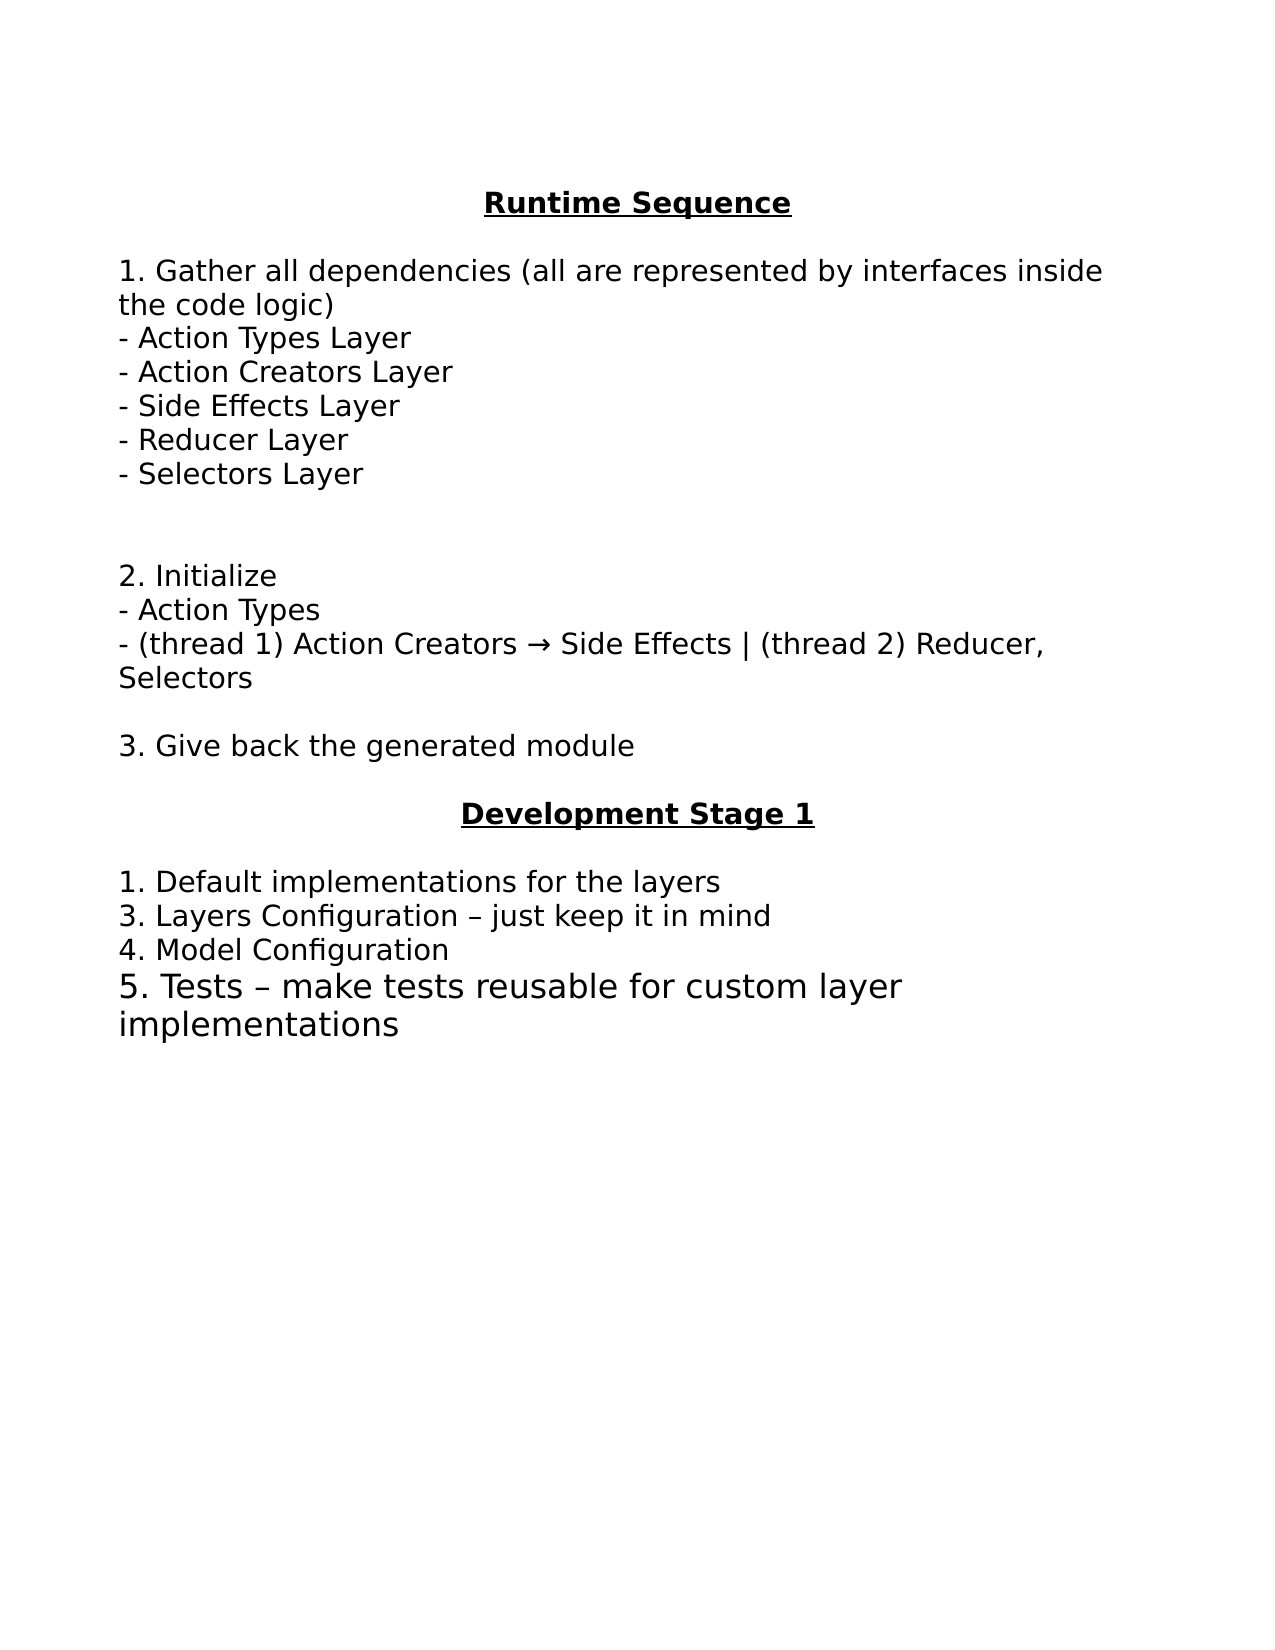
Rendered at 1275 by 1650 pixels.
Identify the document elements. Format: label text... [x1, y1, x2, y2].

text Development Stage 1 [118, 797, 1157, 831]
text 1. Gather all dependencies (all are represented by interfaces inside the code logic) [118, 254, 1157, 322]
text - Action Types [118, 593, 1157, 627]
text 2. Initialize [118, 559, 1157, 593]
text 4. Model Configuration [118, 933, 1157, 967]
text - Side Effects Layer [118, 390, 1157, 424]
text 3. Layers Configuration – just keep it in mind [118, 899, 1157, 933]
text - Action Creators Layer [118, 356, 1157, 390]
text Runtime Sequence [118, 186, 1157, 220]
text 1. Default implementations for the layers [118, 865, 1157, 899]
text - Selectors Layer [118, 458, 1157, 492]
text 3. Give back the generated module [118, 729, 1157, 763]
text - (thread 1) Action Creators → Side Effects | (thread 2) Reducer, Selectors [118, 627, 1157, 695]
text - Action Types Layer [118, 322, 1157, 356]
text 5. Tests – make tests reusable for custom layer implementations [118, 967, 1157, 1045]
text - Reducer Layer [118, 424, 1157, 458]
